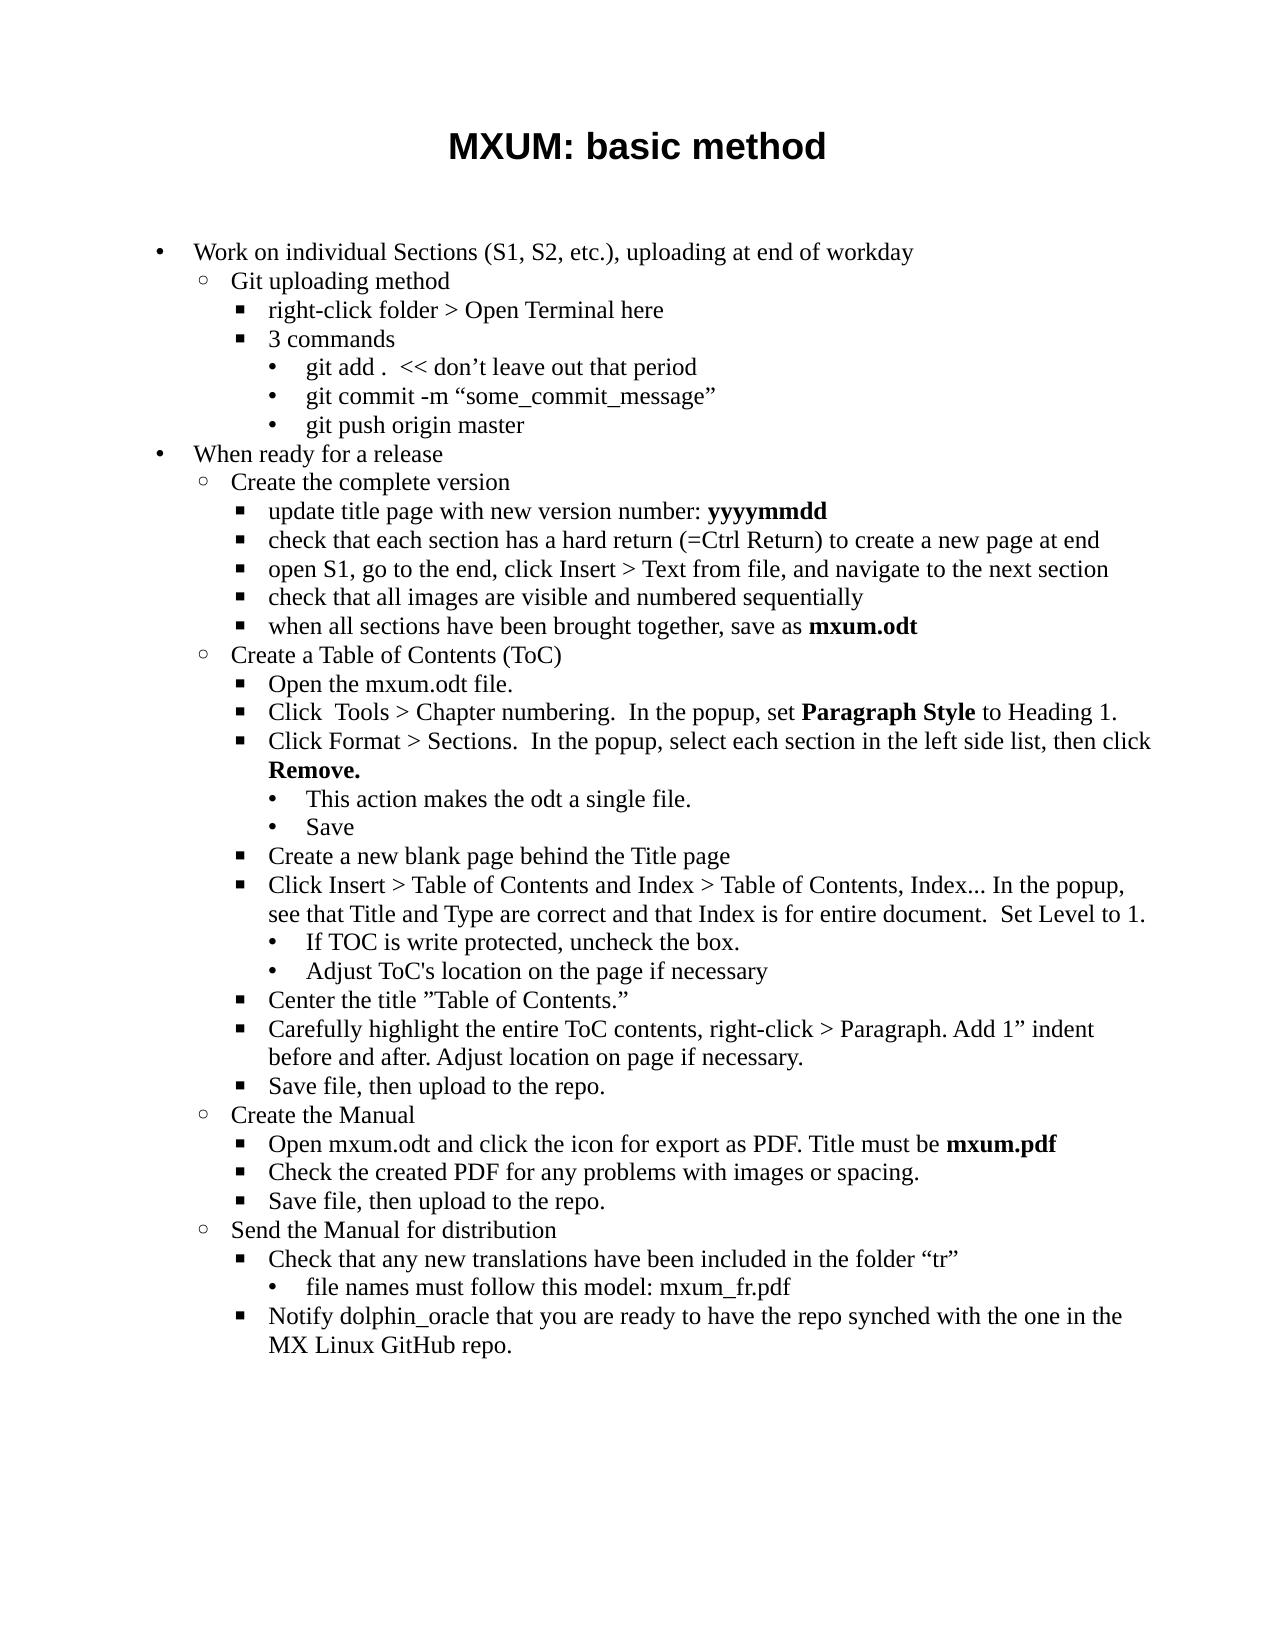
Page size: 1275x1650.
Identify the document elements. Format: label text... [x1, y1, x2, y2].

list Click Tools > Chapter numbering. In the popup, set Paragraph Style to Heading 1. [231, 697, 1157, 726]
list git commit -m “some_commit_message” [268, 381, 1157, 410]
list Create the complete version [193, 467, 1157, 496]
list Notify dolphin_oracle that you are ready to have the repo synched with the one in the MX Linux GitHub repo. [231, 1301, 1157, 1359]
list When ready for a release [156, 439, 1157, 467]
list Adjust ToC's location on the page if necessary [268, 956, 1157, 985]
list Click Insert > Table of Contents and Index > Table of Contents, Index... In the popup, see that Title and Type are correct and that Index is for entire document. Set Level to 1. [231, 870, 1157, 927]
list 3 commands [231, 324, 1157, 352]
list If TOC is write protected, uncheck the box. [268, 927, 1157, 956]
list Send the Manual for distribution [193, 1215, 1157, 1244]
list Git uploading method [193, 266, 1157, 295]
list This action makes the odt a single file. [268, 784, 1157, 812]
list Center the title ”Table of Contents.” [231, 985, 1157, 1014]
list Save file, then upload to the repo. [231, 1186, 1157, 1215]
subtitle MXUM: basic method [118, 124, 1157, 167]
list git add . << don’t leave out that period [268, 352, 1157, 381]
list Carefully highlight the entire ToC contents, right-click > Paragraph. Add 1” indent before and after. Adjust location on page if necessary. [231, 1014, 1157, 1071]
list when all sections have been brought together, save as mxum.odt [231, 611, 1157, 640]
list git push origin master [268, 410, 1157, 439]
list Click Format > Sections. In the popup, select each section in the left side list, then click Remove. [231, 726, 1157, 784]
list Work on individual Sections (S1, S2, etc.), uploading at end of workday [156, 237, 1157, 266]
list check that all images are visible and numbered sequentially [231, 582, 1157, 611]
list right-click folder > Open Terminal here [231, 295, 1157, 324]
list check that each section has a hard return (=Ctrl Return) to create a new page at end [231, 525, 1157, 554]
list Open the mxum.odt file. [231, 669, 1157, 697]
list Check the created PDF for any problems with images or spacing. [231, 1157, 1157, 1186]
list Save file, then upload to the repo. [231, 1071, 1157, 1100]
list Save [268, 812, 1157, 841]
list Create the Manual [193, 1100, 1157, 1129]
list Create a new blank page behind the Title page [231, 841, 1157, 870]
list update title page with new version number: yyyymmdd [231, 496, 1157, 525]
list Create a Table of Contents (ToC) [193, 640, 1157, 669]
list open S1, go to the end, click Insert > Text from file, and navigate to the next section [231, 554, 1157, 582]
list Check that any new translations have been included in the folder “tr” [231, 1244, 1157, 1272]
list Open mxum.odt and click the icon for export as PDF. Title must be mxum.pdf [231, 1129, 1157, 1157]
list file names must follow this model: mxum_fr.pdf [268, 1272, 1157, 1301]
